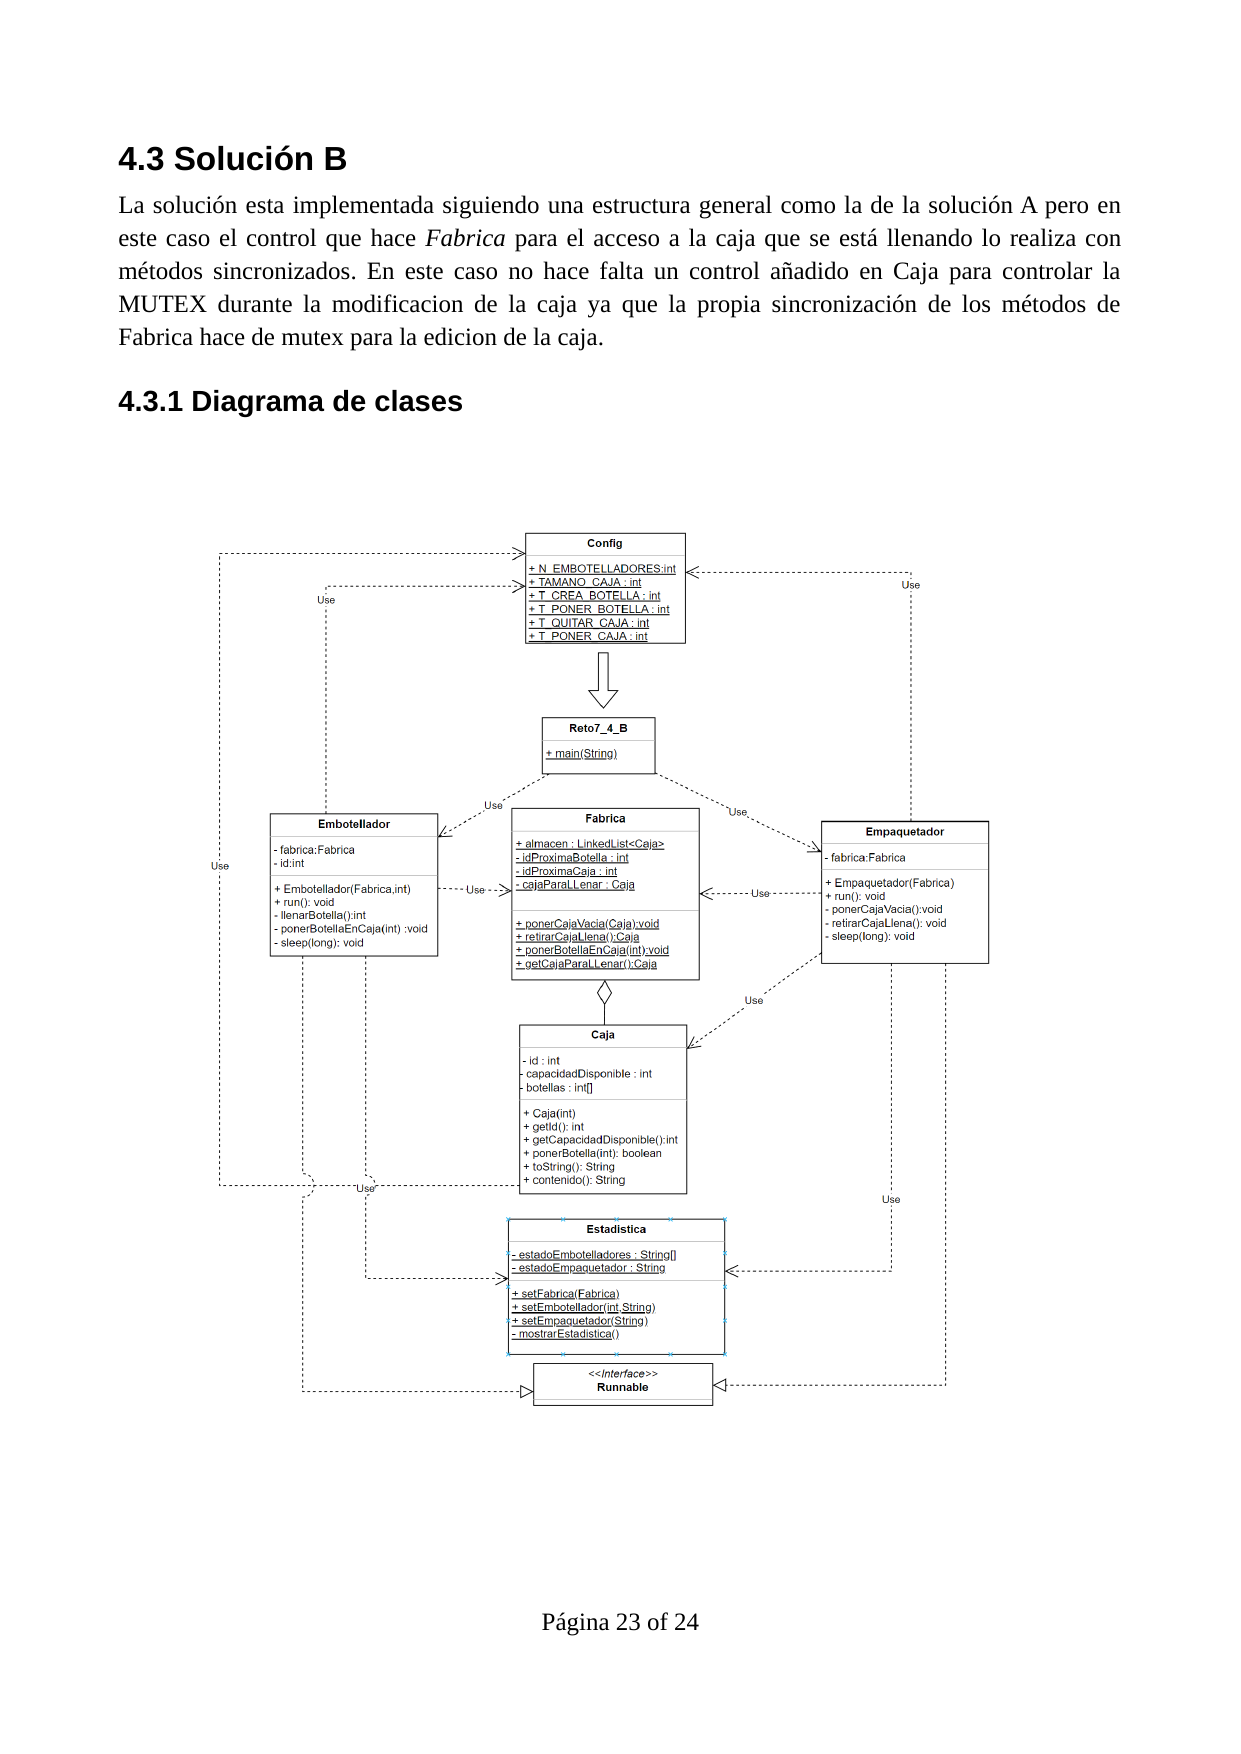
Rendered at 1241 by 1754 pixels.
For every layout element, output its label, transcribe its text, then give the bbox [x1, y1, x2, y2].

subtitle 4.3.1 Diagrama de clases [118, 384, 1122, 418]
subtitle 4.3 Solución B [118, 139, 1122, 177]
text La solución esta implementada siguiendo una estructura general como la de la solución A pero en este caso el control que hace Fabrica para el acceso a la caja que se está llenando lo realiza con métodos sincronizados. En este caso no hace falta un control añadido en Caja para controlar la MUTEX durante la modificacion de la caja ya que la propia sincronización de los métodos de Fabrica hace de mutex para la edicion de la caja. [118, 190, 1122, 351]
picture [207, 526, 995, 1411]
